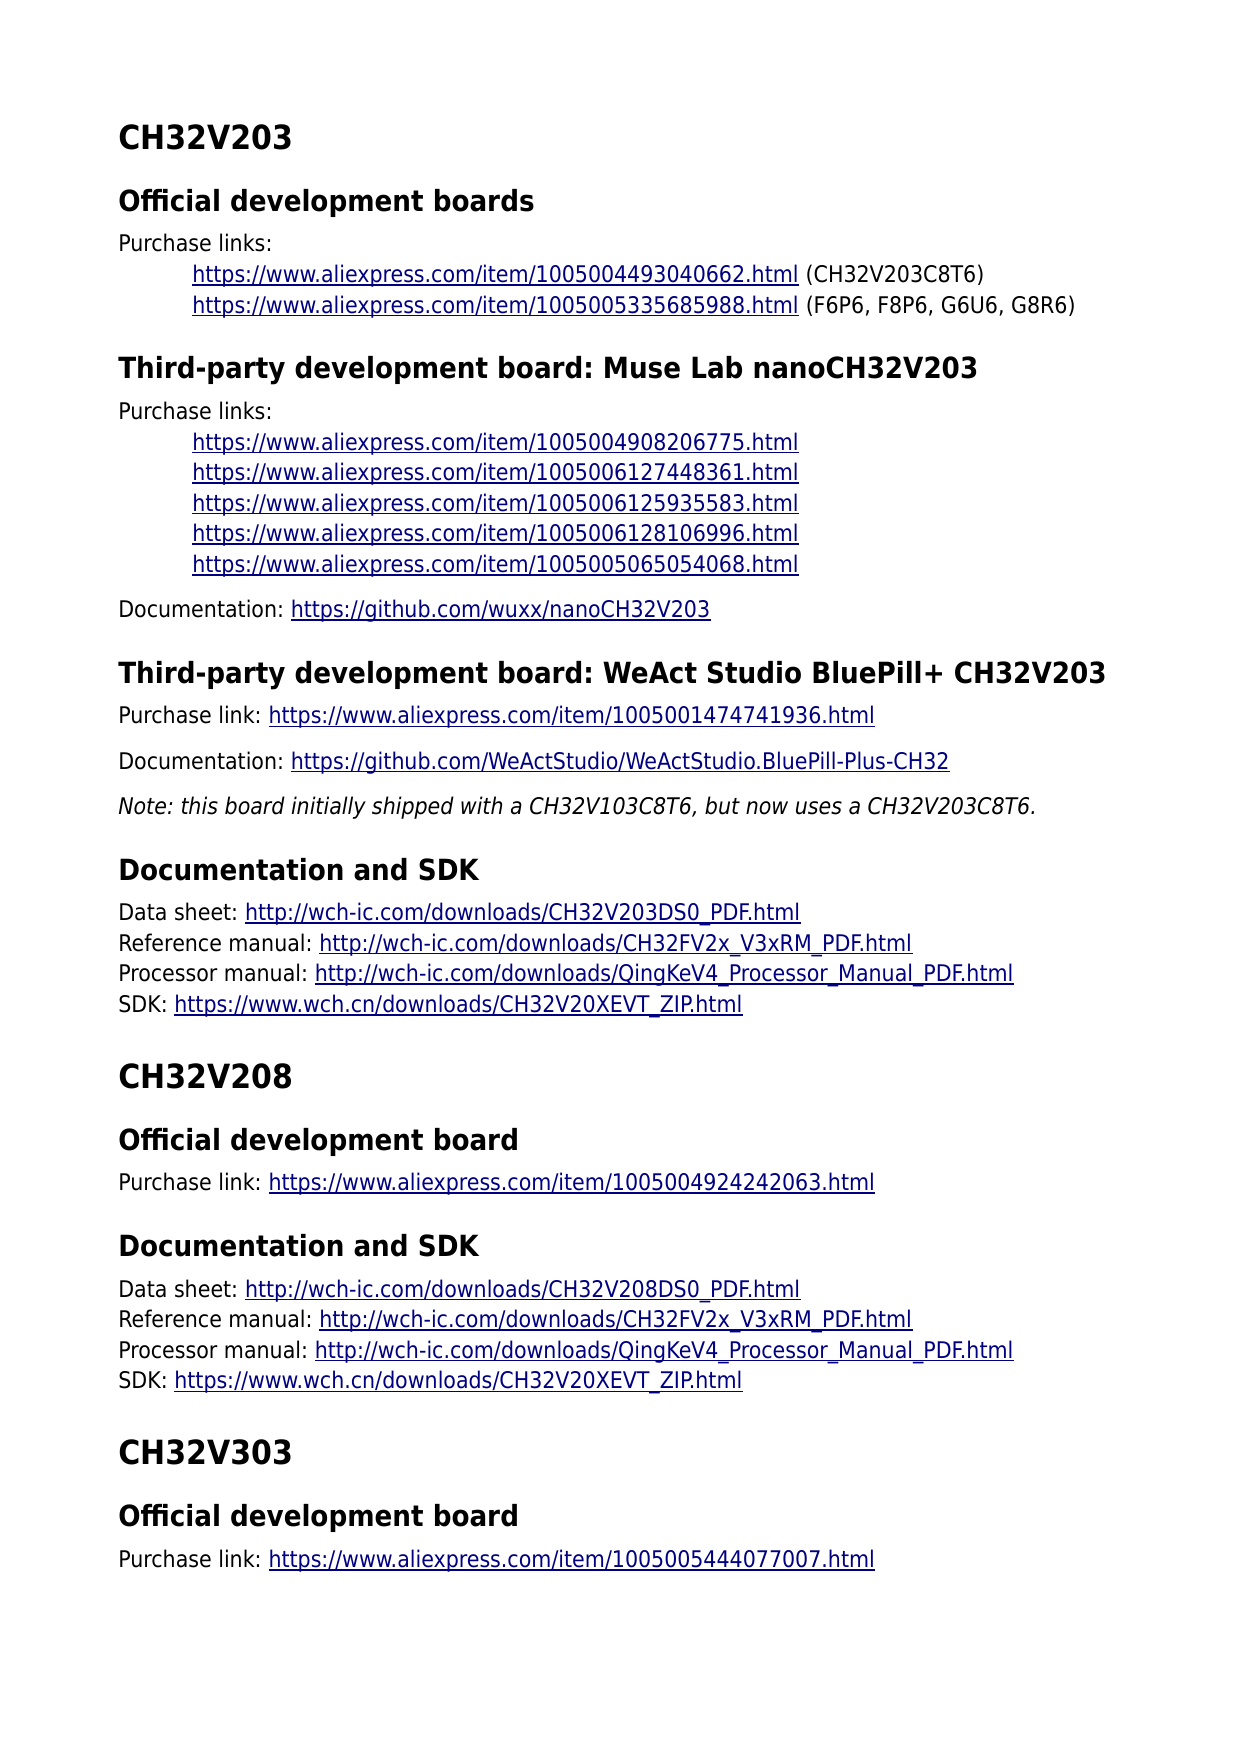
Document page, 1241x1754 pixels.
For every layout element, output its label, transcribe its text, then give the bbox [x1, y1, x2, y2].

text Purchase link: https://www.aliexpress.com/item/1005004924242063.html [118, 1169, 1122, 1196]
text Purchase links: [118, 398, 1122, 425]
text Documentation: https://github.com/WeActStudio/WeActStudio.BluePill-Plus-CH32 [118, 748, 1122, 774]
text Reference manual: http://wch-ic.com/downloads/CH32FV2x_V3xRM_PDF.html [118, 1306, 1122, 1333]
text https://www.aliexpress.com/item/1005004908206775.html [192, 429, 1122, 455]
text Data sheet: http://wch-ic.com/downloads/CH32V208DS0_PDF.html [118, 1276, 1122, 1302]
subtitle Official development boards [118, 184, 1122, 218]
subtitle Official development board [118, 1500, 1122, 1534]
text Processor manual: http://wch-ic.com/downloads/QingKeV4_Processor_Manual_PDF.html [118, 1337, 1122, 1364]
subtitle CH32V208 [118, 1057, 1122, 1096]
text https://www.aliexpress.com/item/1005005335685988.html (F6P6, F8P6, G6U6, G8R6) [192, 292, 1122, 318]
subtitle Documentation and SDK [118, 853, 1122, 887]
text SDK: https://www.wch.cn/downloads/CH32V20XEVT_ZIP.html [118, 991, 1122, 1018]
text https://www.aliexpress.com/item/1005004493040662.html (CH32V203C8T6) [192, 261, 1122, 288]
text https://www.aliexpress.com/item/1005005065054068.html [192, 551, 1122, 578]
subtitle Third-party development board: WeAct Studio BluePill+ CH32V203 [118, 656, 1122, 690]
subtitle Third-party development board: Muse Lab nanoCH32V203 [118, 352, 1122, 386]
subtitle CH32V203 [118, 118, 1122, 157]
text Documentation: https://github.com/wuxx/nanoCH32V203 [118, 596, 1122, 623]
text Purchase links: [118, 231, 1122, 257]
text Reference manual: http://wch-ic.com/downloads/CH32FV2x_V3xRM_PDF.html [118, 930, 1122, 957]
text https://www.aliexpress.com/item/1005006125935583.html [192, 490, 1122, 517]
text https://www.aliexpress.com/item/1005006128106996.html [192, 521, 1122, 547]
text Note: this board initially shipped with a CH32V103C8T6, but now uses a CH32V203C8T6. [118, 793, 1122, 820]
subtitle CH32V303 [118, 1434, 1122, 1473]
subtitle Documentation and SDK [118, 1229, 1122, 1263]
text Purchase link: https://www.aliexpress.com/item/1005005444077007.html [118, 1546, 1122, 1573]
text Data sheet: http://wch-ic.com/downloads/CH32V203DS0_PDF.html [118, 899, 1122, 926]
text SDK: https://www.wch.cn/downloads/CH32V20XEVT_ZIP.html [118, 1368, 1122, 1394]
text Processor manual: http://wch-ic.com/downloads/QingKeV4_Processor_Manual_PDF.html [118, 961, 1122, 987]
subtitle Official development board [118, 1123, 1122, 1157]
text Purchase link: https://www.aliexpress.com/item/1005001474741936.html [118, 703, 1122, 729]
text https://www.aliexpress.com/item/1005006127448361.html [192, 459, 1122, 486]
